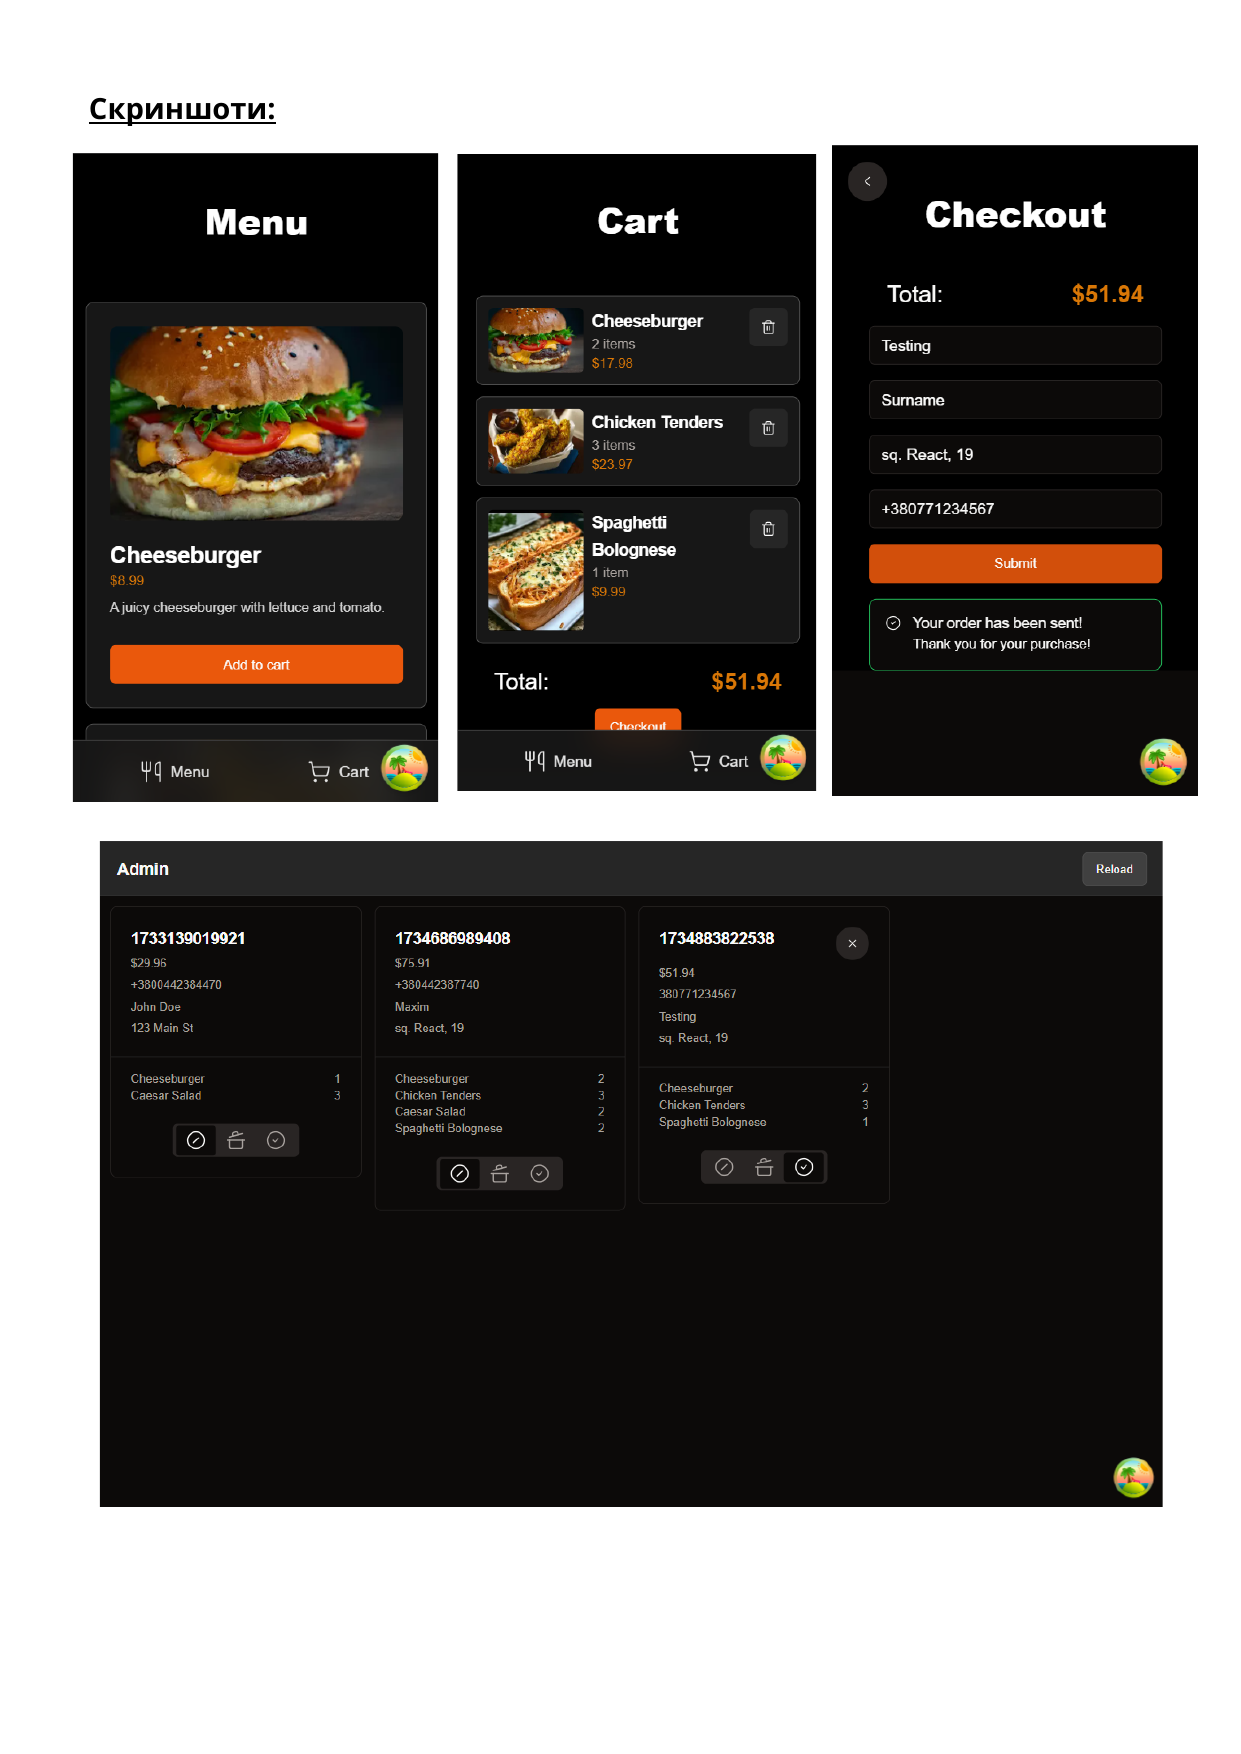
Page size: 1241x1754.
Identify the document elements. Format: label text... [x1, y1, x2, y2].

picture [457, 154, 817, 791]
text Скриншоти: [89, 89, 1152, 128]
picture [99, 841, 1163, 1507]
picture [72, 153, 439, 802]
picture [832, 145, 1198, 796]
